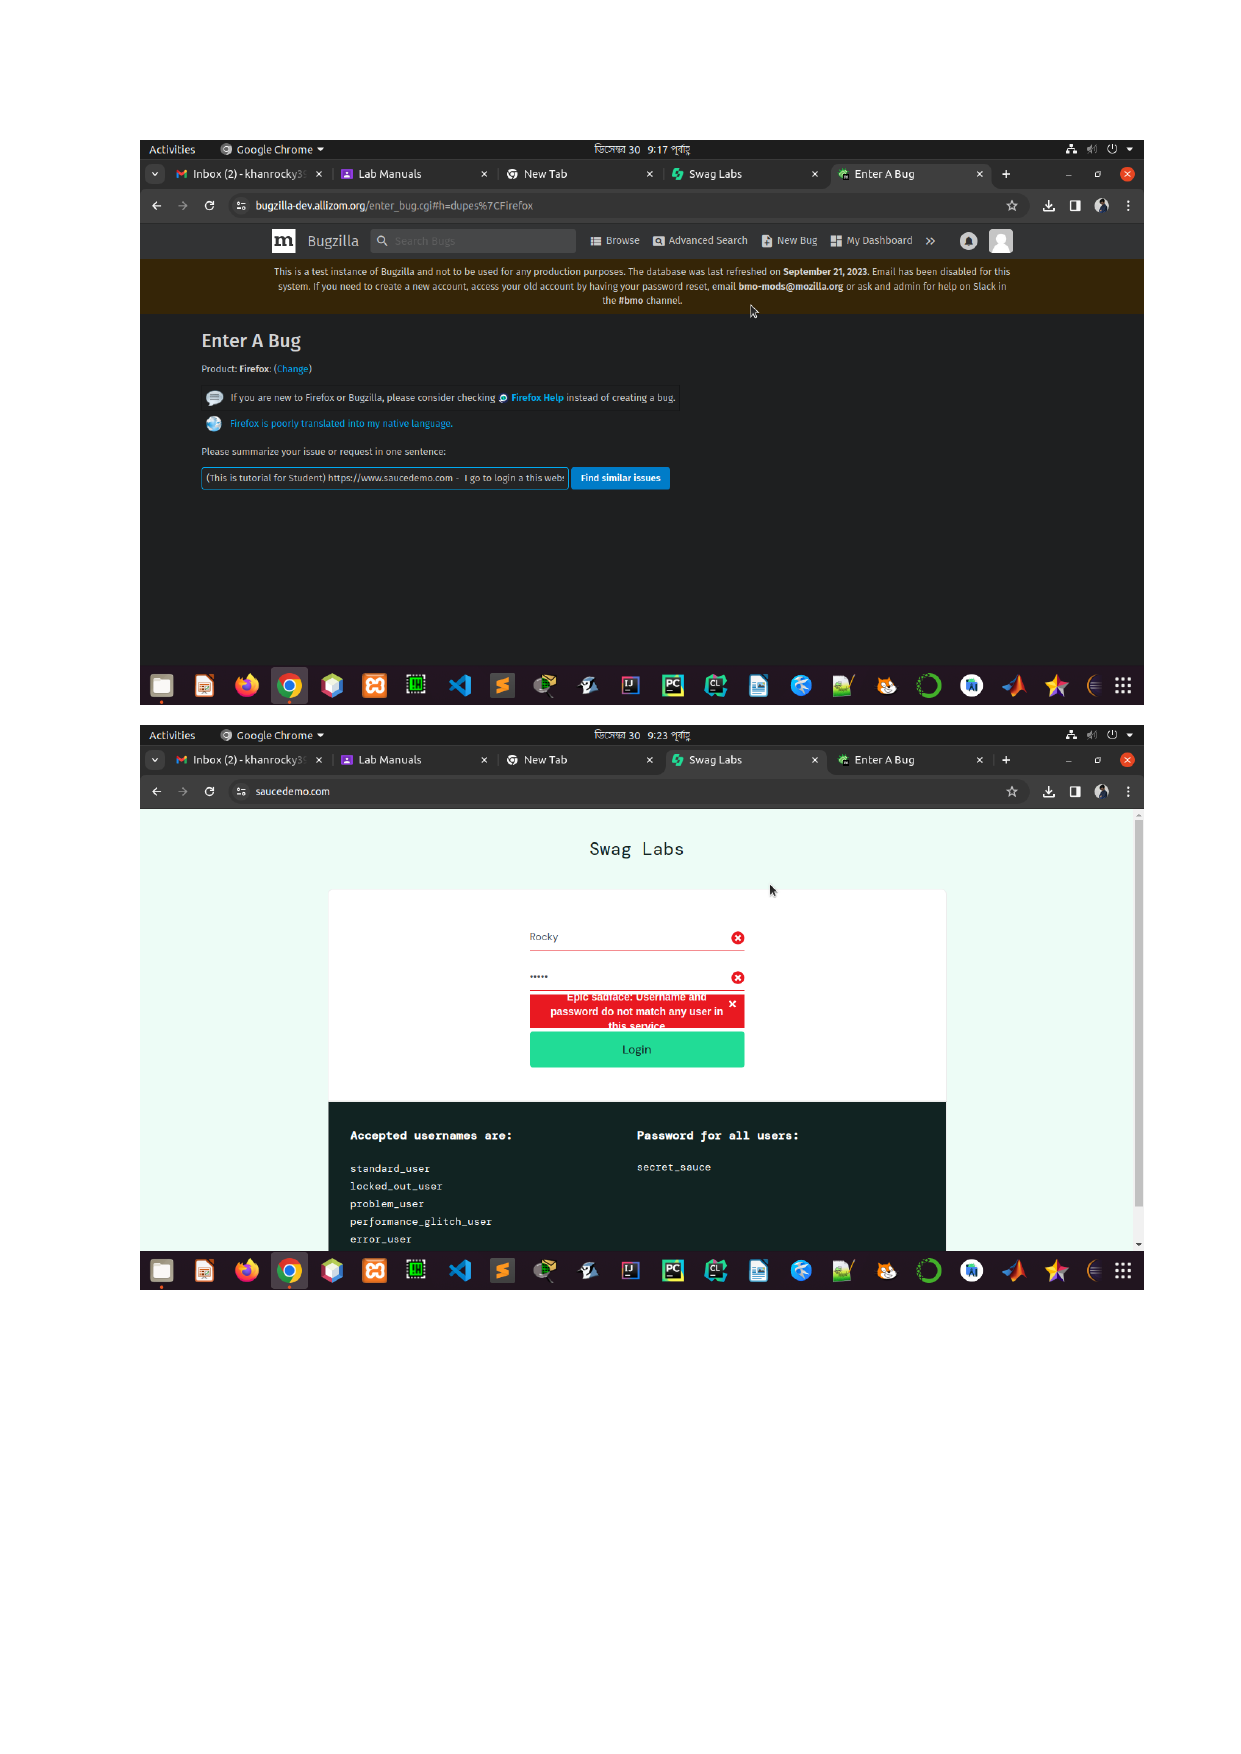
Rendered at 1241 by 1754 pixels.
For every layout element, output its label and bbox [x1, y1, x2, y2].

picture [140, 140, 1144, 705]
picture [140, 725, 1144, 1290]
